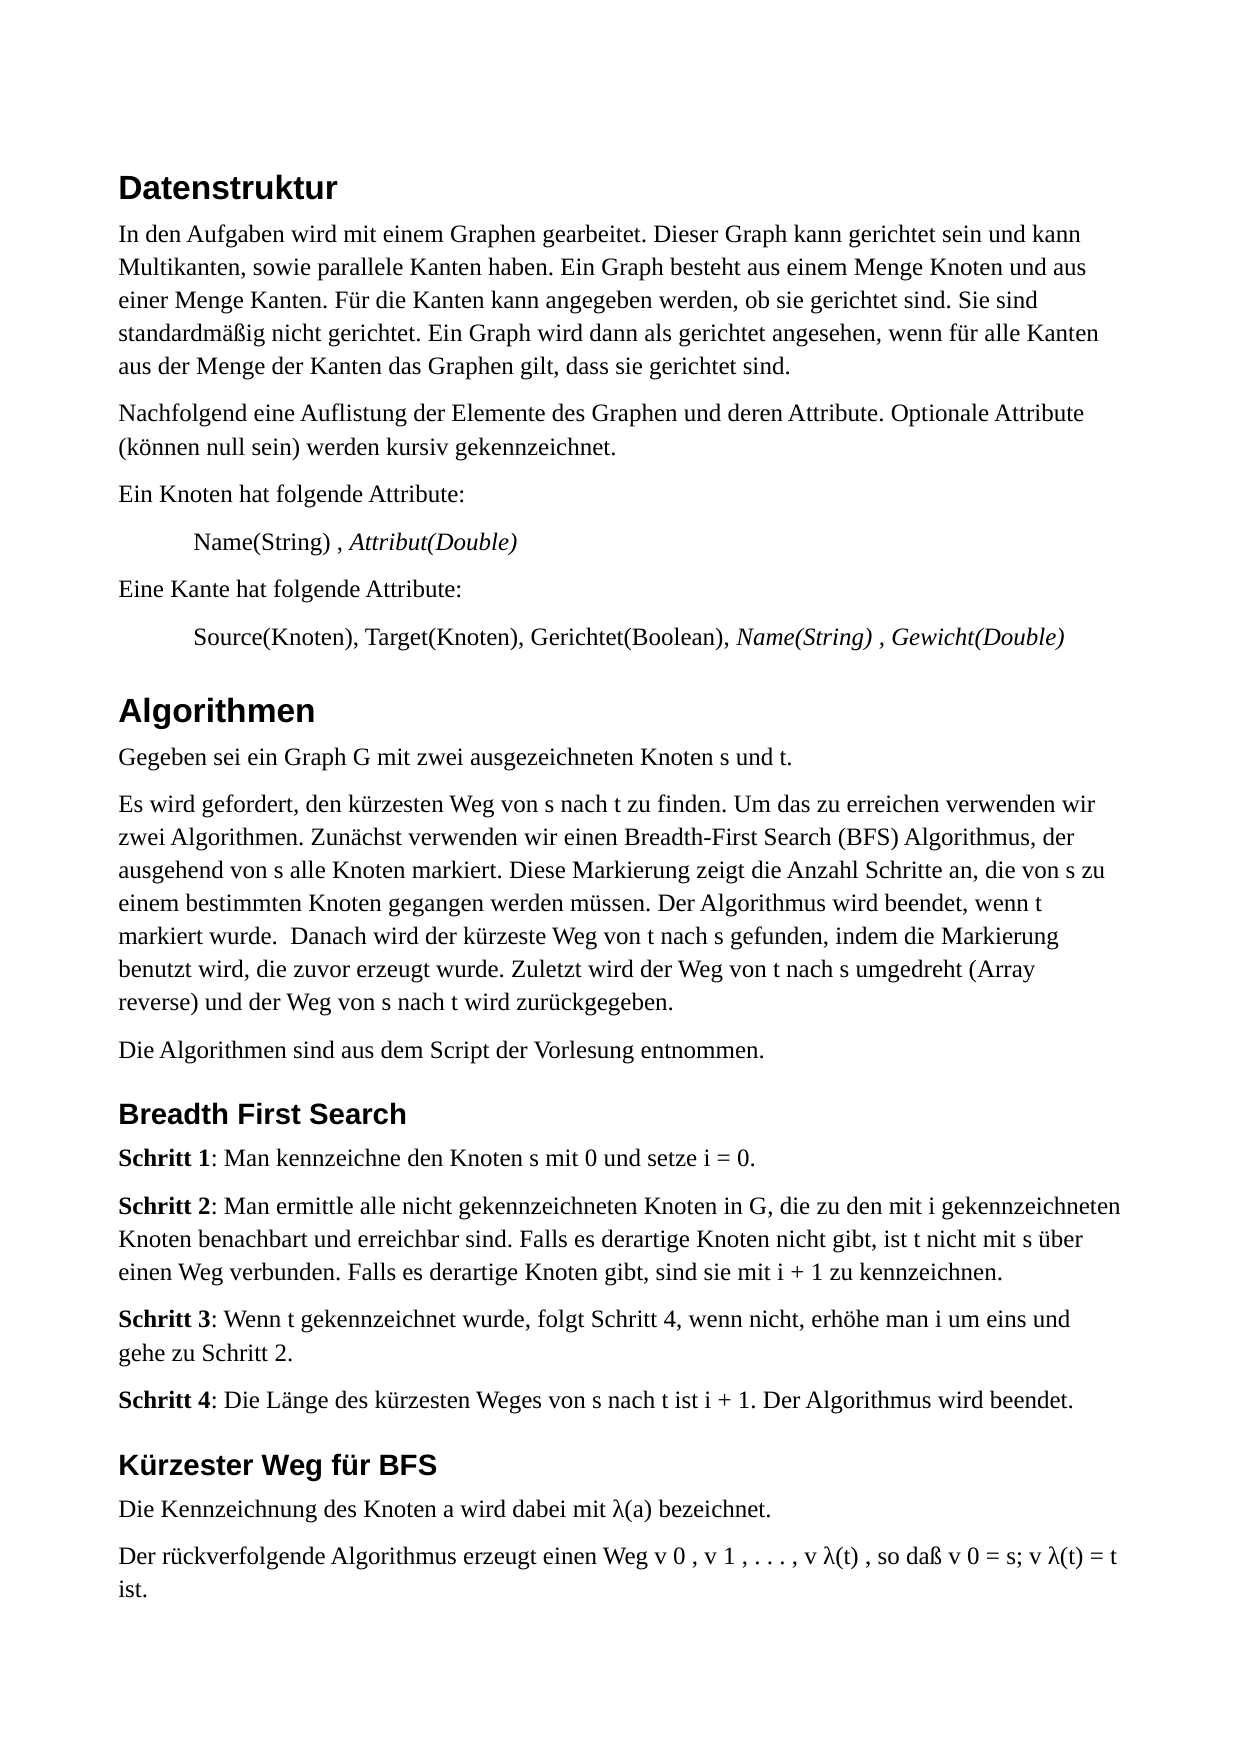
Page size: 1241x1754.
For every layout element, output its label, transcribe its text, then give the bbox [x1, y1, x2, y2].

text Schritt 4: Die Länge des kürzesten Weges von s nach t ist i + 1. Der Algorithmus wird beendet. [118, 1385, 1122, 1414]
text In den Aufgaben wird mit einem Graphen gearbeitet. Dieser Graph kann gerichtet sein und kann Multikanten, sowie parallele Kanten haben. Ein Graph besteht aus einem Menge Knoten und aus einer Menge Kanten. Für die Kanten kann angegeben werden, ob sie gerichtet sind. Sie sind standardmäßig nicht gerichtet. Ein Graph wird dann als gerichtet angesehen, wenn für alle Kanten aus der Menge der Kanten das Graphen gilt, dass sie gerichtet sind. [118, 219, 1122, 380]
text Schritt 1: Man kennzeichne den Knoten s mit 0 und setze i = 0. [118, 1143, 1122, 1172]
text Gegeben sei ein Graph G mit zwei ausgezeichneten Knoten s und t. [118, 742, 1122, 770]
text Source(Knoten), Target(Knoten), Gerichtet(Boolean), Name(String) , Gewicht(Double) [118, 622, 1122, 651]
text Die Algorithmen sind aus dem Script der Vorlesung entnommen. [118, 1035, 1122, 1064]
subtitle Kürzester Weg für BFS [118, 1447, 1122, 1481]
text Schritt 3: Wenn t gekennzeichnet wurde, folgt Schritt 4, wenn nicht, erhöhe man i um eins und gehe zu Schritt 2. [118, 1304, 1122, 1366]
text Schritt 2: Man ermittle alle nicht gekennzeichneten Knoten in G, die zu den mit i gekennzeichneten Knoten benachbart und erreichbar sind. Falls es derartige Knoten nicht gibt, ist t nicht mit s über einen Weg verbunden. Falls es derartige Knoten gibt, sind sie mit i + 1 zu kennzeichnen. [118, 1191, 1122, 1286]
text Ein Knoten hat folgende Attribute: [118, 479, 1122, 508]
subtitle Algorithmen [118, 690, 1122, 729]
text Nachfolgend eine Auflistung der Elemente des Graphen und deren Attribute. Optionale Attribute (können null sein) werden kursiv gekennzeichnet. [118, 398, 1122, 460]
subtitle Datenstruktur [118, 168, 1122, 206]
text Eine Kante hat folgende Attribute: [118, 574, 1122, 603]
subtitle Breadth First Search [118, 1097, 1122, 1131]
text Der rückverfolgende Algorithmus erzeugt einen Weg v 0 , v 1 , . . . , v λ(t) , so daß v 0 = s; v λ(t) = t ist. [118, 1541, 1122, 1603]
text Name(String) , Attribut(Double) [118, 527, 1122, 556]
text Die Kennzeichnung des Knoten a wird dabei mit λ(a) bezeichnet. [118, 1494, 1122, 1522]
text Es wird gefordert, den kürzesten Weg von s nach t zu finden. Um das zu erreichen verwenden wir zwei Algorithmen. Zunächst verwenden wir einen Breadth-First Search (BFS) Algorithmus, der ausgehend von s alle Knoten markiert. Diese Markierung zeigt die Anzahl Schritte an, die von s zu einem bestimmten Knoten gegangen werden müssen. Der Algorithmus wird beendet, wenn t markiert wurde. Danach wird der kürzeste Weg von t nach s gefunden, indem die Markierung benutzt wird, die zuvor erzeugt wurde. Zuletzt wird der Weg von t nach s umgedreht (Array reverse) und der Weg von s nach t wird zurückgegeben. [118, 789, 1122, 1016]
